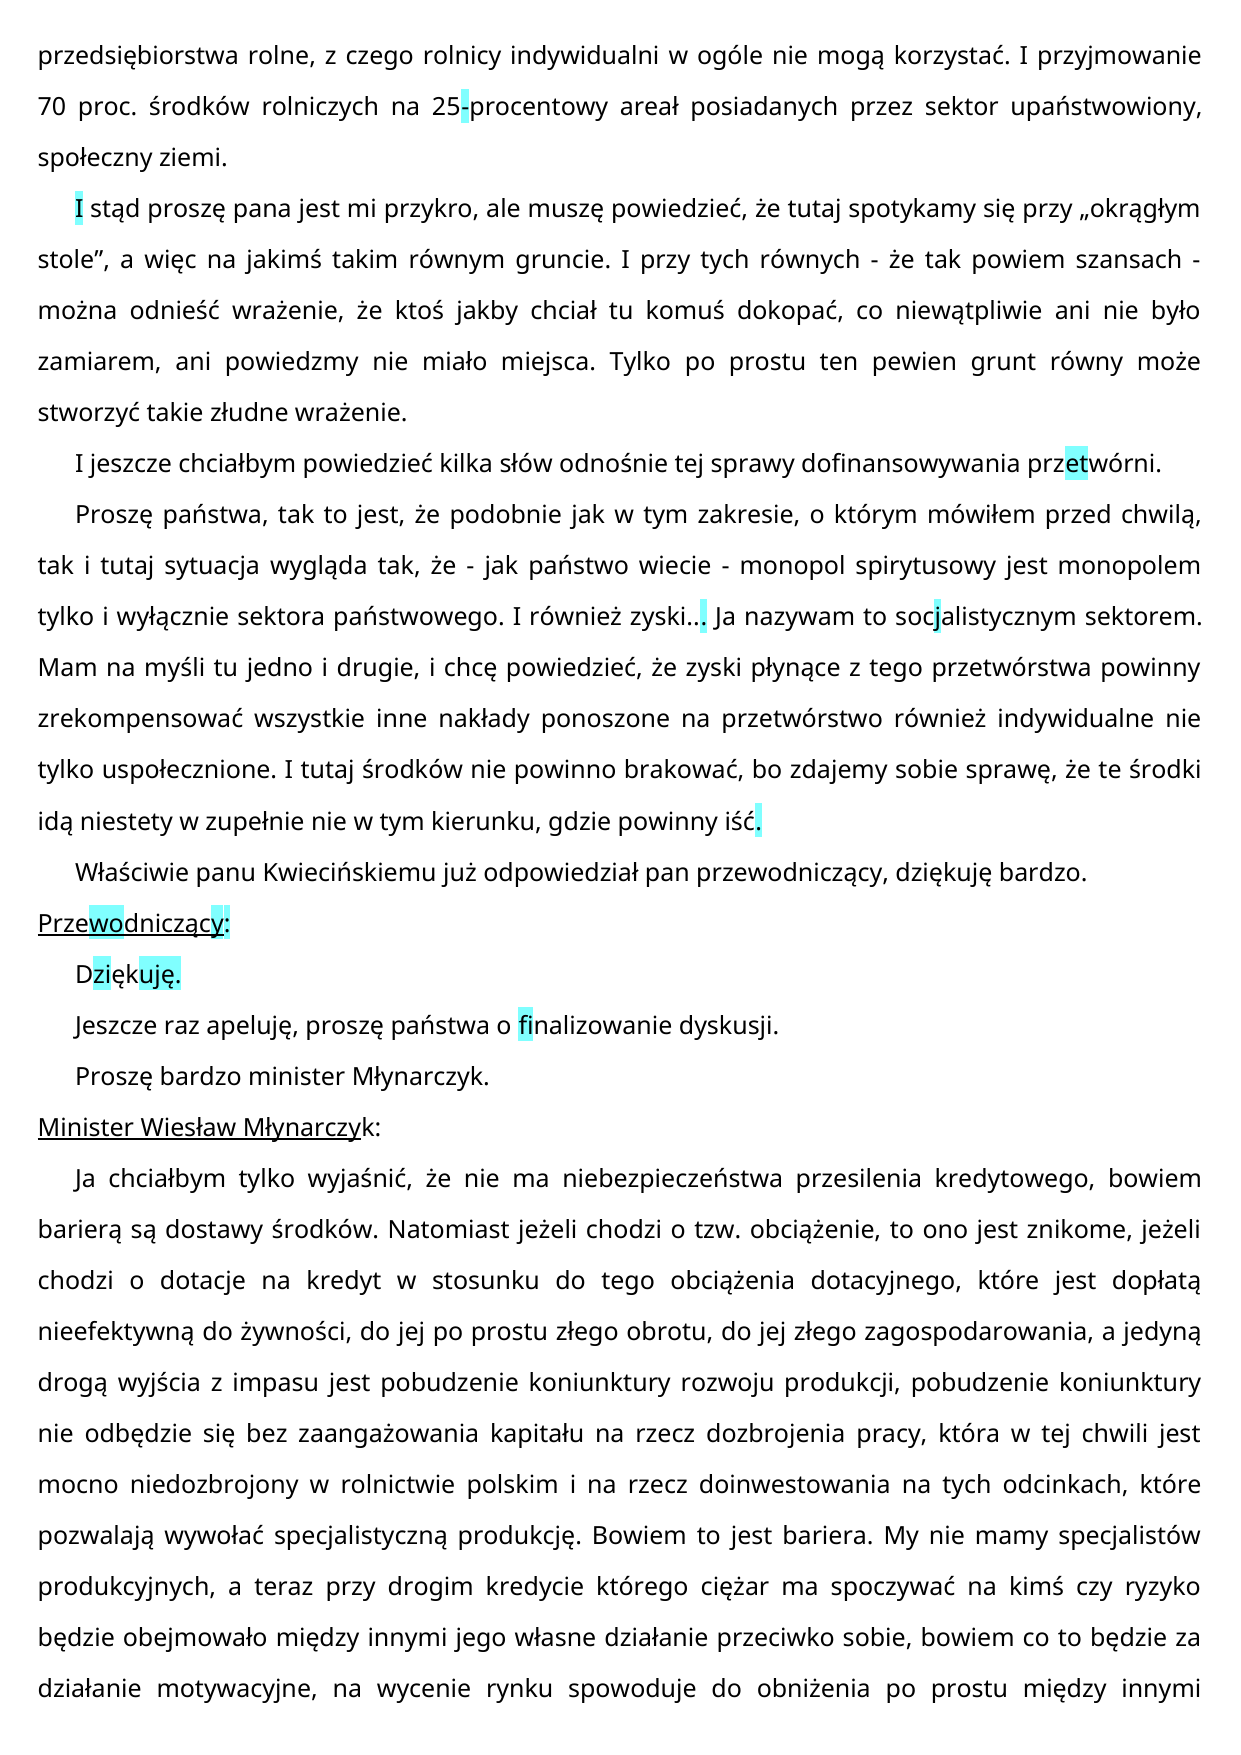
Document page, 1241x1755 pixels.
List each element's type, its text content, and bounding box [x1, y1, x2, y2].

text I stąd proszę pana jest mi przykro, ale muszę powiedzieć, że tutaj spotykamy się przy „okrągłym stole”, a więc na jakimś takim równym gruncie. I przy tych równych - że tak powiem szansach - można odnieść wrażenie, że ktoś jakby chciał tu komuś dokopać, co niewątpliwie ani nie było zamiarem, ani powiedzmy nie miało miejsca. Tylko po prostu ten pewien grunt równy może stworzyć takie złudne wrażenie. [37, 191, 1203, 429]
text Proszę państwa, tak to jest, że podobnie jak w tym zakresie, o którym mówiłem przed chwilą, tak i tutaj sytuacja wygląda tak, że - jak państwo wiecie - monopol spirytusowy jest monopolem tylko i wyłącznie sektora państwowego. I również zyski... Ja nazywam to socjalistycznym sektorem. Mam na myśli tu jedno i drugie, i chcę powiedzieć, że zyski płynące z tego przetwórstwa powinny zrekompensować wszystkie inne nakłady ponoszone na przetwórstwo również indywidualne nie tylko uspołecznione. I tutaj środków nie powinno brakować, bo zdajemy sobie sprawę, że te środki idą niestety w zupełnie nie w tym kierunku, gdzie powinny iść. [37, 497, 1203, 837]
text Właściwie panu Kwiecińskiemu już odpowiedział pan przewodniczący, dziękuję bardzo. [37, 854, 1203, 888]
text Jeszcze raz apeluję, proszę państwa o finalizowanie dyskusji. [37, 1007, 1203, 1041]
text Dziękuję. [37, 956, 1203, 990]
text przedsiębiorstwa rolne, z czego rolnicy indywidualni w ogóle nie mogą korzystać. I przyjmowanie 70 proc. środków rolniczych na 25-procentowy areał posiadanych przez sektor upaństwowiony, społeczny ziemi. [37, 37, 1203, 174]
text Minister Wiesław Młynarczyk: [37, 1109, 1203, 1143]
text Ja chciałbym tylko wyjaśnić, że nie ma niebezpieczeństwa przesilenia kredytowego, bowiem barierą są dostawy środków. Natomiast jeżeli chodzi o tzw. obciążenie, to ono jest znikome, jeżeli chodzi o dotacje na kredyt w stosunku do tego obciążenia dotacyjnego, które jest dopłatą nieefektywną do żywności, do jej po prostu złego obrotu, do jej złego zagospodarowania, a jedyną drogą wyjścia z impasu jest pobudzenie koniunktury rozwoju produkcji, pobudzenie koniunktury nie odbędzie się bez zaangażowania kapitału na rzecz dozbrojenia pracy, która w tej chwili jest mocno niedozbrojony w rolnictwie polskim i na rzecz doinwestowania na tych odcinkach, które pozwalają wywołać specjalistyczną produkcję. Bowiem to jest bariera. My nie mamy specjalistów produkcyjnych, a teraz przy drogim kredycie którego ciężar ma spoczywać na kimś czy ryzyko będzie obejmowało między innymi jego własne działanie przeciwko sobie, bowiem co to będzie za działanie motywacyjne, na wycenie rynku spowoduje do obniżenia po prostu między innymi [37, 1160, 1203, 1705]
text Proszę bardzo minister Młynarczyk. [37, 1058, 1203, 1092]
text Przewodniczący: [37, 905, 1203, 939]
text I jeszcze chciałbym powiedzieć kilka słów odnośnie tej sprawy dofinansowywania przetwórni. [37, 446, 1203, 480]
